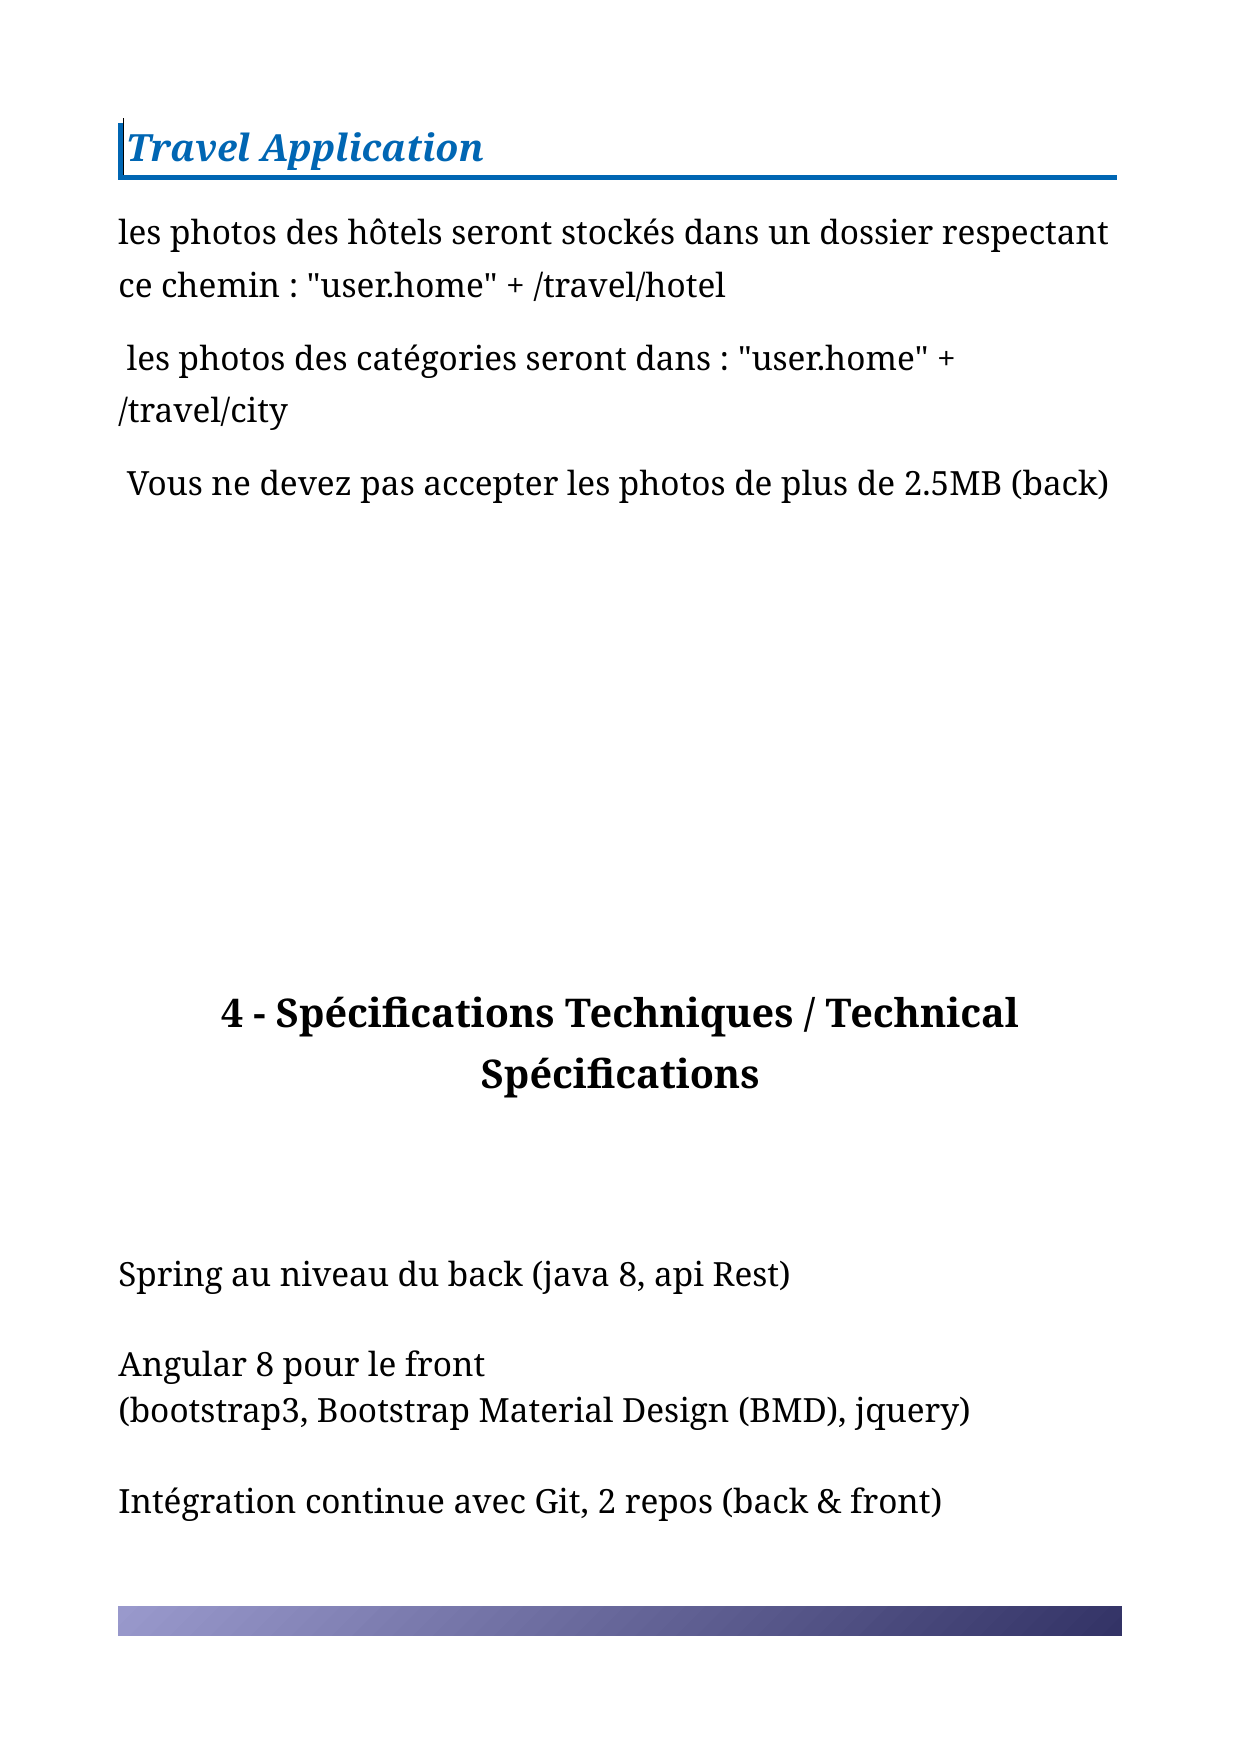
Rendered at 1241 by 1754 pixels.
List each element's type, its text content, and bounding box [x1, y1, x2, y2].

text les photos des catégories seront dans : "user.home" + /travel/city [118, 334, 1122, 432]
text Spring au niveau du back (java 8, api Rest) [118, 1250, 1122, 1296]
text les photos des hôtels seront stockés dans un dossier respectant ce chemin : "user.home" + /travel/hotel [118, 209, 1122, 307]
text Intégration continue avec Git, 2 repos (back & front) [118, 1477, 1122, 1523]
text Angular 8 pour le front [118, 1341, 1122, 1387]
text Vous ne devez pas accepter les photos de plus de 2.5MB (back) [118, 459, 1122, 505]
text (bootstrap3, Bootstrap Material Design (BMD), jquery) [118, 1387, 1122, 1432]
text 4 - Spécifications Techniques / Technical Spécifications [118, 985, 1122, 1101]
